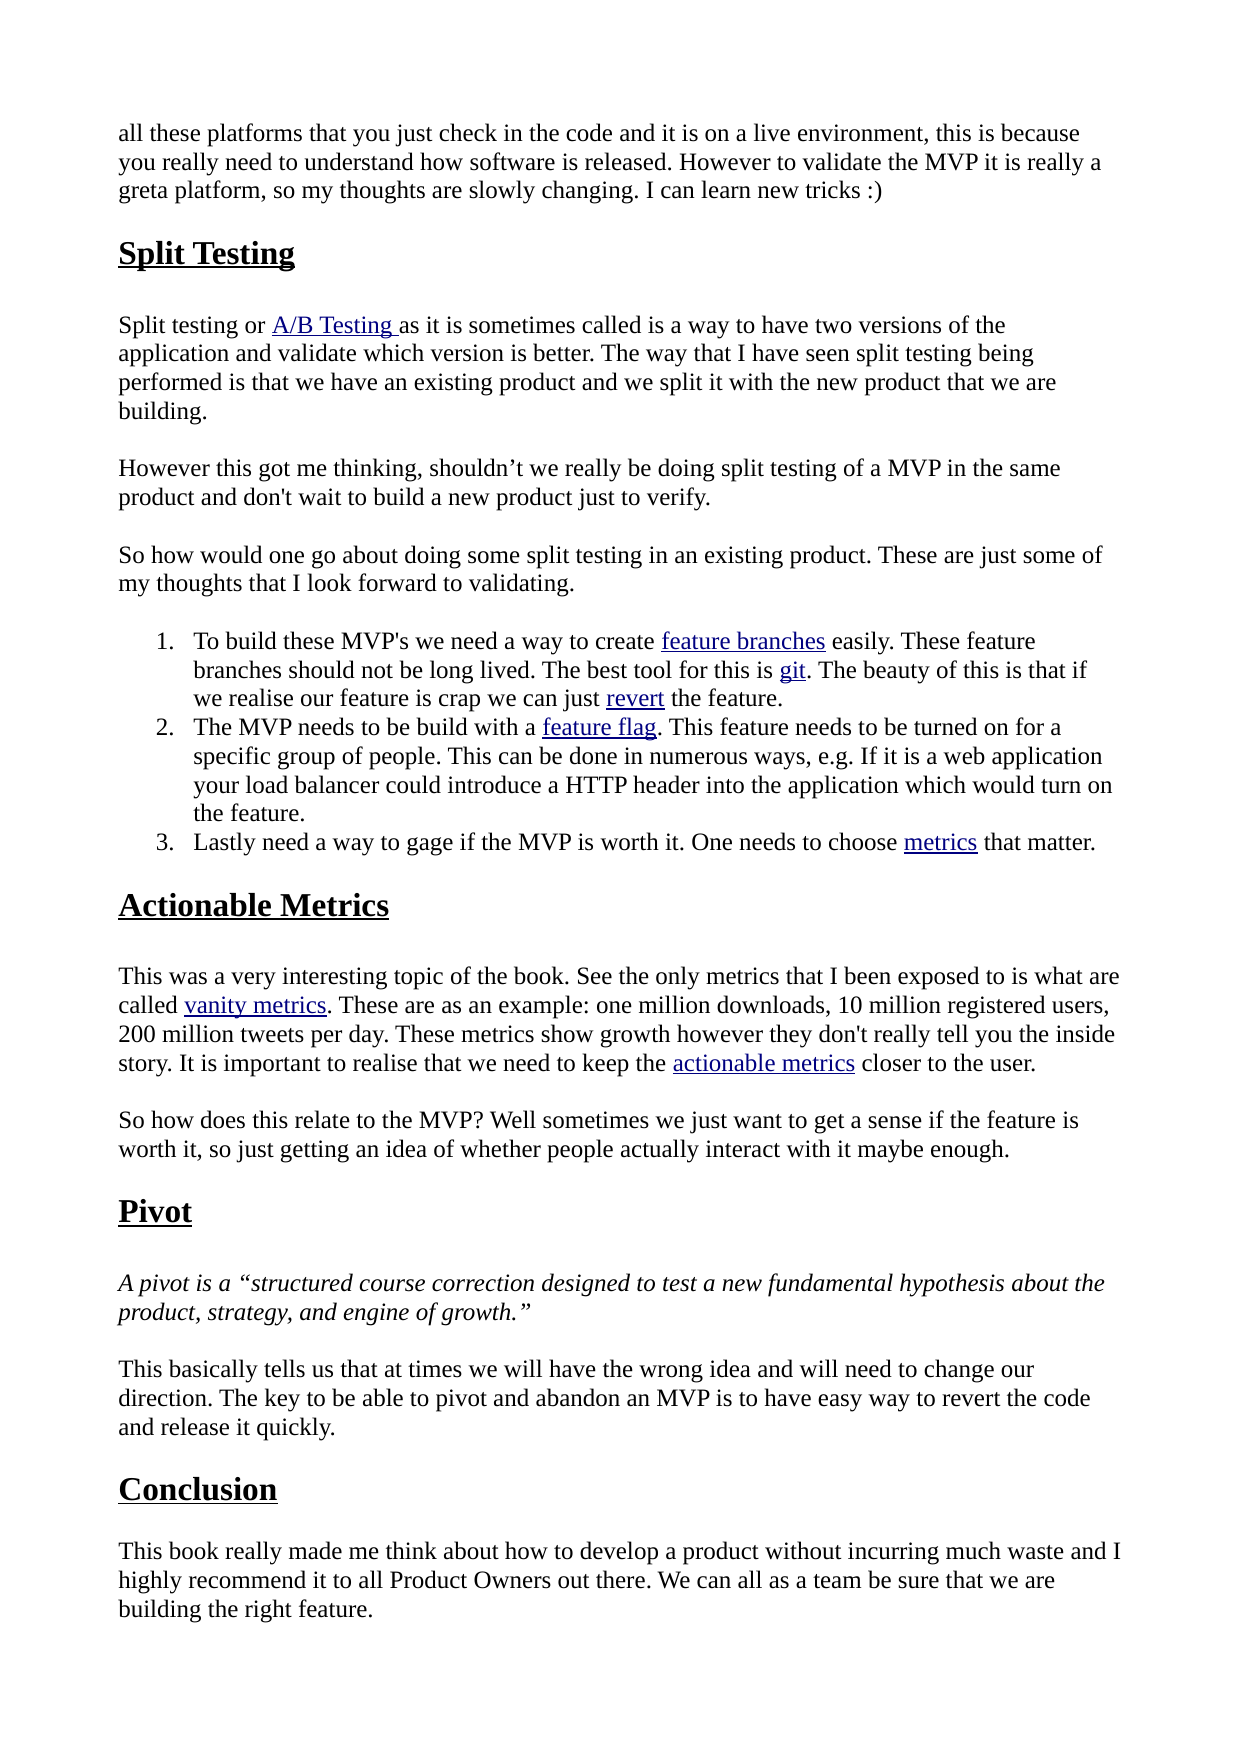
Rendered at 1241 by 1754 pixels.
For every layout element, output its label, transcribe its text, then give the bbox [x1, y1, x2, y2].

text This was a very interesting topic of the book. See the only metrics that I been exposed to is what are called vanity metrics. These are as an example: one million downloads, 10 million registered users, 200 million tweets per day. These metrics show growth however they don't really tell you the inside story. It is important to realise that we need to keep the actionable metrics closer to the user. [118, 961, 1122, 1076]
text This book really made me think about how to develop a product without incurring much waste and I highly recommend it to all Product Owners out there. We can all as a team be sure that we are building the right feature. [118, 1536, 1122, 1623]
text Split testing or A/B Testing as it is sometimes called is a way to have two versions of the application and validate which version is better. The way that I have seen split testing being performed is that we have an existing product and we split it with the new product that we are building. [118, 310, 1122, 425]
text Actionable Metrics [118, 885, 1122, 923]
text Pivot [118, 1191, 1122, 1230]
list To build these MVP's we need a way to create feature branches easily. These feature branches should not be long lived. The best tool for this is git. The beauty of this is that if we realise our feature is crap we can just revert the feature. [156, 626, 1122, 712]
text all these platforms that you just check in the code and it is on a live environment, this is because you really need to understand how software is released. However to validate the MVP it is really a greta platform, so my thoughts are slowly changing. I can learn new tricks :) [118, 118, 1122, 204]
text This basically tells us that at times we will have the wrong idea and will need to change our direction. The key to be able to pivot and abandon an MVP is to have easy way to revert the code and release it quickly. [118, 1354, 1122, 1441]
text Split Testing [118, 233, 1122, 271]
text Conclusion [118, 1469, 1122, 1508]
text So how does this relate to the MVP? Well sometimes we just want to get a sense if the feature is worth it, so just getting an idea of whether people actually interact with it maybe enough. [118, 1105, 1122, 1163]
list The MVP needs to be build with a feature flag. This feature needs to be turned on for a specific group of people. This can be done in numerous ways, e.g. If it is a web application your load balancer could introduce a HTTP header into the application which would turn on the feature. [156, 712, 1122, 827]
text A pivot is a “structured course correction designed to test a new fundamental hypothesis about the product, strategy, and engine of growth.” [118, 1268, 1122, 1326]
text So how would one go about doing some split testing in an existing product. These are just some of my thoughts that I look forward to validating. [118, 540, 1122, 597]
text However this got me thinking, shouldn’t we really be doing split testing of a MVP in the same product and don't wait to build a new product just to verify. [118, 453, 1122, 511]
list Lastly need a way to gage if the MVP is worth it. One needs to choose metrics that matter. [156, 827, 1122, 856]
